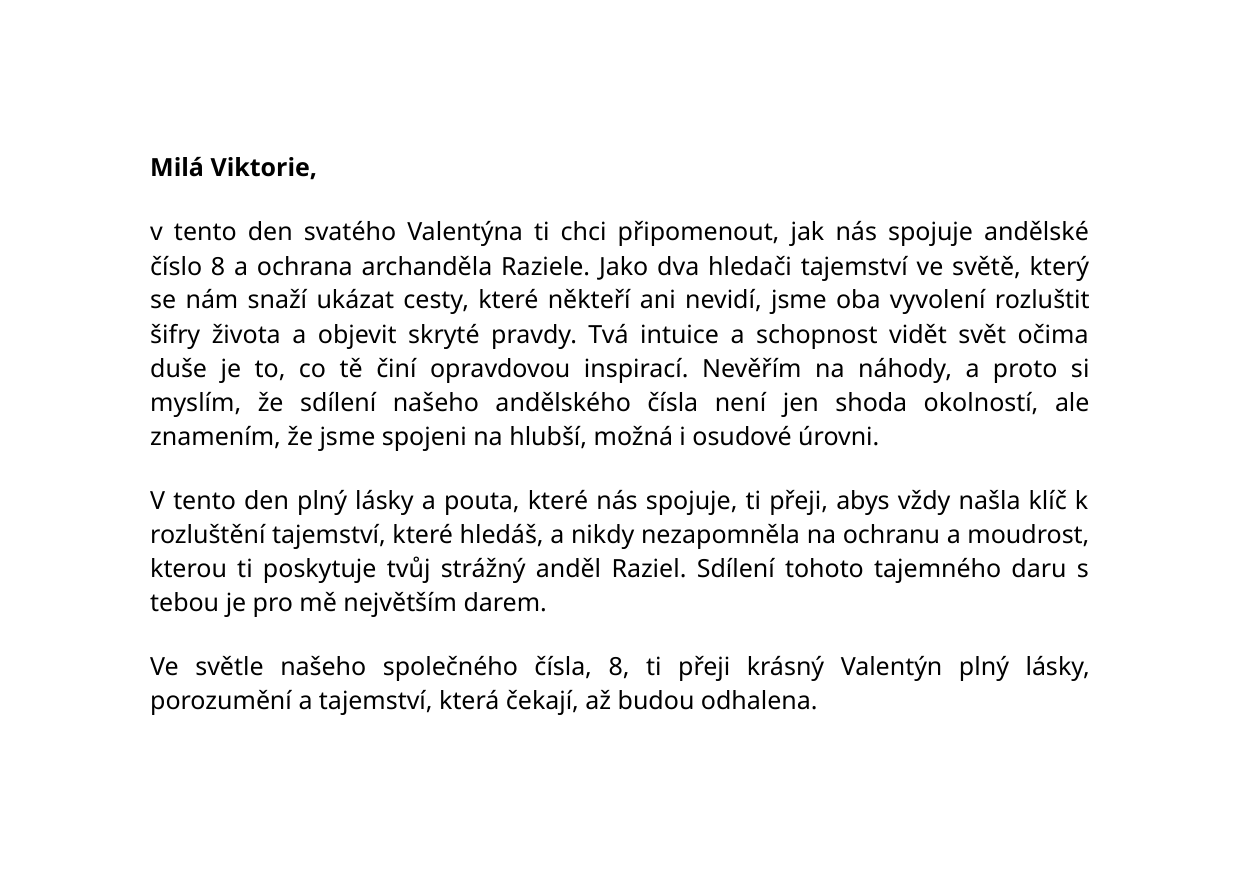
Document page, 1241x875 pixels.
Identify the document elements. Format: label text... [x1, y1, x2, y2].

text Milá Viktorie, [150, 150, 1091, 184]
text v tento den svatého Valentýna ti chci připomenout, jak nás spojuje andělské číslo 8 a ochrana archanděla Raziele. Jako dva hledači tajemství ve světě, který se nám snaží ukázat cesty, které někteří ani nevidí, jsme oba vyvolení rozluštit šifry života a objevit skryté pravdy. Tvá intuice a schopnost vidět svět očima duše je to, co tě činí opravdovou inspirací. Nevěřím na náhody, a proto si myslím, že sdílení našeho andělského čísla není jen shoda okolností, ale znamením, že jsme spojeni na hlubší, možná i osudové úrovni. [150, 214, 1091, 452]
text Ve světle našeho společného čísla, 8, ti přeji krásný Valentýn plný lásky, porozumění a tajemství, která čekají, až budou odhalena. [150, 649, 1091, 717]
text V tento den plný lásky a pouta, které nás spojuje, ti přeji, abys vždy našla klíč k rozluštění tajemství, které hledáš, a nikdy nezapomněla na ochranu a moudrost, kterou ti poskytuje tvůj strážný anděl Raziel. Sdílení tohoto tajemného daru s tebou je pro mě největším darem. [150, 482, 1091, 619]
